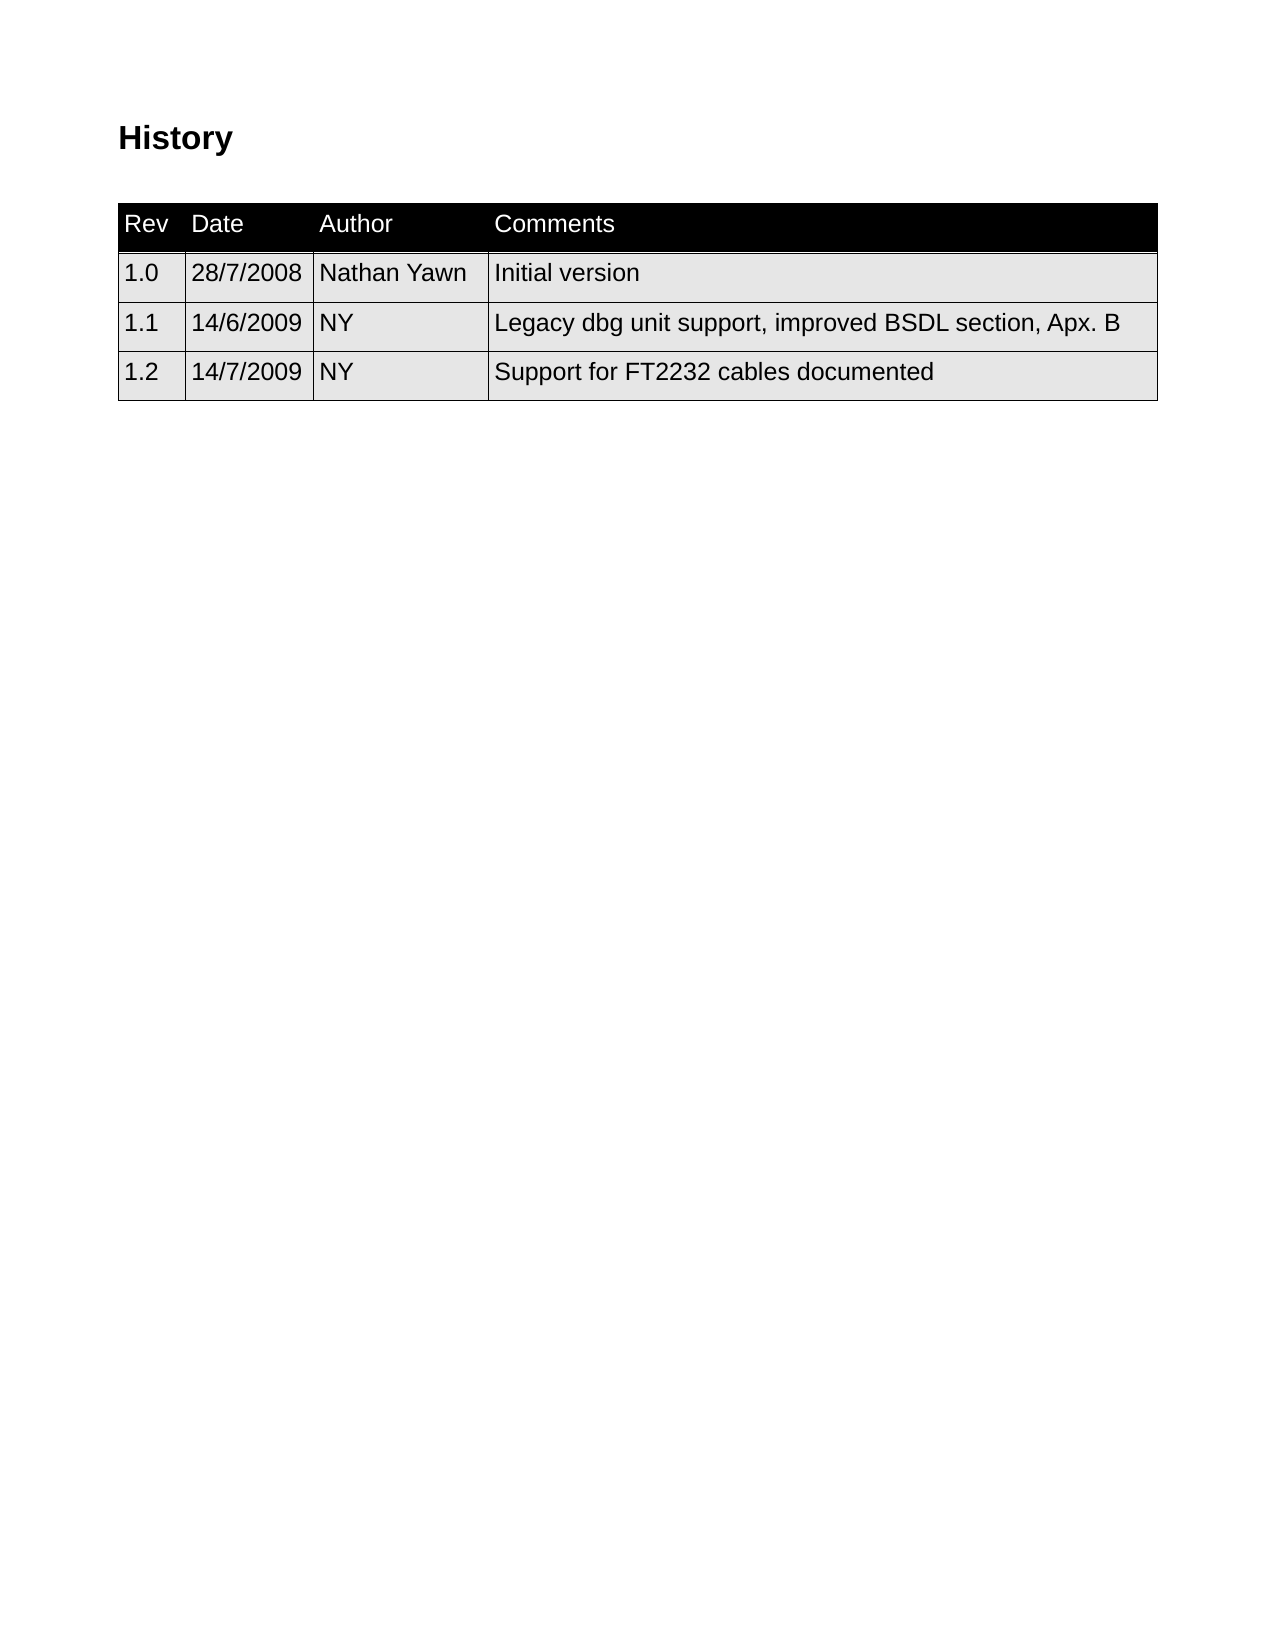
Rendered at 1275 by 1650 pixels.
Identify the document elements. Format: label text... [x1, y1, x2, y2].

table_cell NY [314, 303, 488, 351]
table_header Author [314, 204, 488, 252]
table_cell Initial version [489, 254, 1157, 302]
table_cell 28/7/2008 [186, 254, 313, 302]
table_cell NY [314, 352, 488, 400]
table_cell Nathan Yawn [314, 254, 488, 302]
table_header Rev [119, 204, 185, 252]
table_cell 1.1 [119, 303, 185, 351]
table_header Date [186, 204, 313, 252]
table_cell 14/6/2009 [186, 303, 313, 351]
table_cell 1.2 [119, 352, 185, 400]
table_cell Legacy dbg unit support, improved BSDL section, Apx. B [489, 303, 1157, 351]
table_cell 14/7/2009 [186, 352, 313, 400]
table_header Comments [489, 204, 1157, 252]
text History [118, 118, 1157, 157]
table_cell 1.0 [119, 254, 185, 302]
table_cell Support for FT2232 cables documented [489, 352, 1157, 400]
